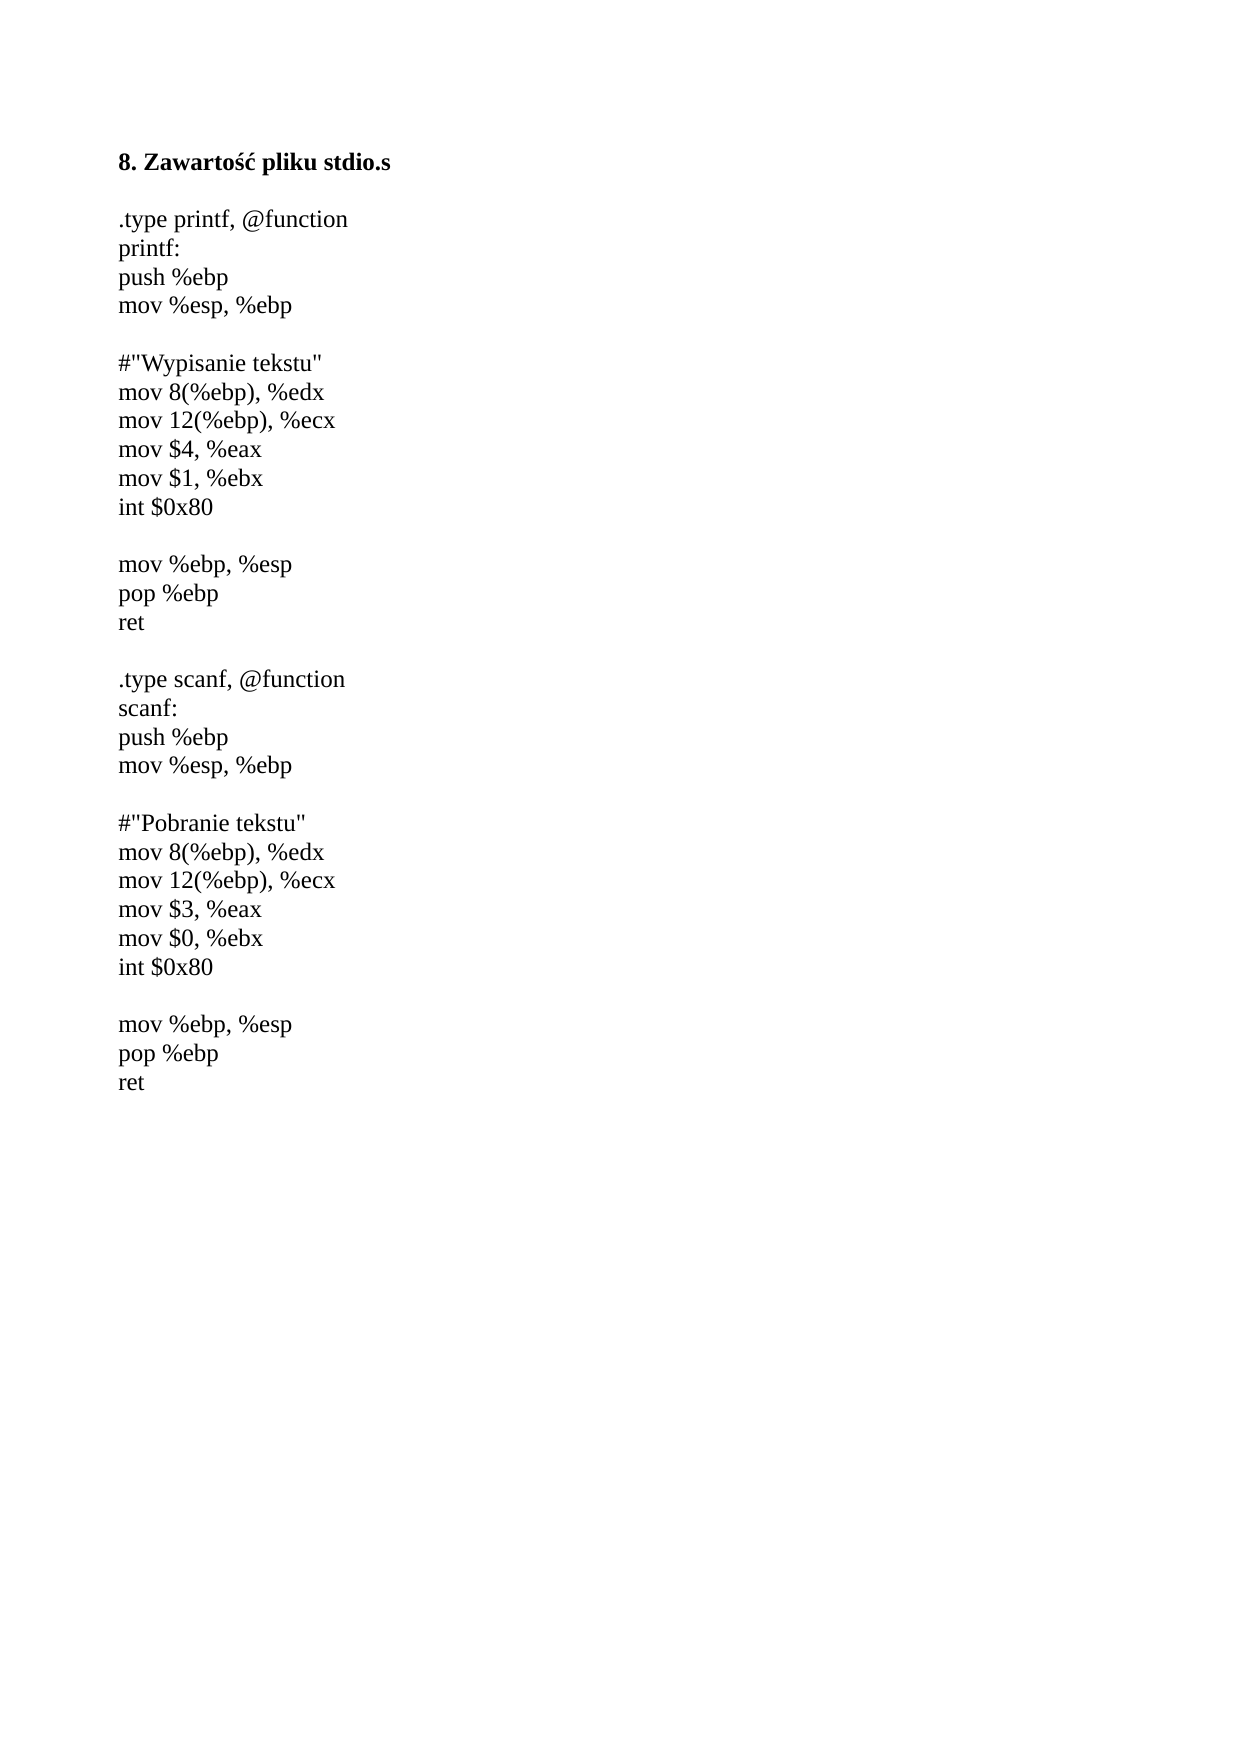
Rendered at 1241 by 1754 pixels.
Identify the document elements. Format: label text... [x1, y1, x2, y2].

text push %ebp [118, 722, 1122, 751]
text pop %ebp [118, 578, 1122, 607]
text mov $0, %ebx [118, 923, 1122, 952]
text mov %esp, %ebp [118, 291, 1122, 319]
text ret [118, 1067, 1122, 1096]
text .type scanf, @function [118, 664, 1122, 693]
text mov 12(%ebp), %ecx [118, 406, 1122, 434]
text ret [118, 607, 1122, 636]
text scanf: [118, 693, 1122, 722]
text #"Pobranie tekstu" [118, 808, 1122, 837]
text 8. Zawartość pliku stdio.s [118, 147, 1122, 176]
text mov $4, %eax [118, 434, 1122, 463]
text .type printf, @function [118, 204, 1122, 233]
text mov %ebp, %esp [118, 549, 1122, 578]
text mov 8(%ebp), %edx [118, 837, 1122, 866]
text int $0x80 [118, 952, 1122, 981]
text mov $3, %eax [118, 894, 1122, 923]
text push %ebp [118, 262, 1122, 291]
text printf: [118, 233, 1122, 262]
text int $0x80 [118, 492, 1122, 521]
text mov 12(%ebp), %ecx [118, 866, 1122, 894]
text mov %esp, %ebp [118, 751, 1122, 779]
text mov %ebp, %esp [118, 1009, 1122, 1038]
text mov 8(%ebp), %edx [118, 377, 1122, 406]
text pop %ebp [118, 1038, 1122, 1067]
text #"Wypisanie tekstu" [118, 348, 1122, 377]
text mov $1, %ebx [118, 463, 1122, 492]
